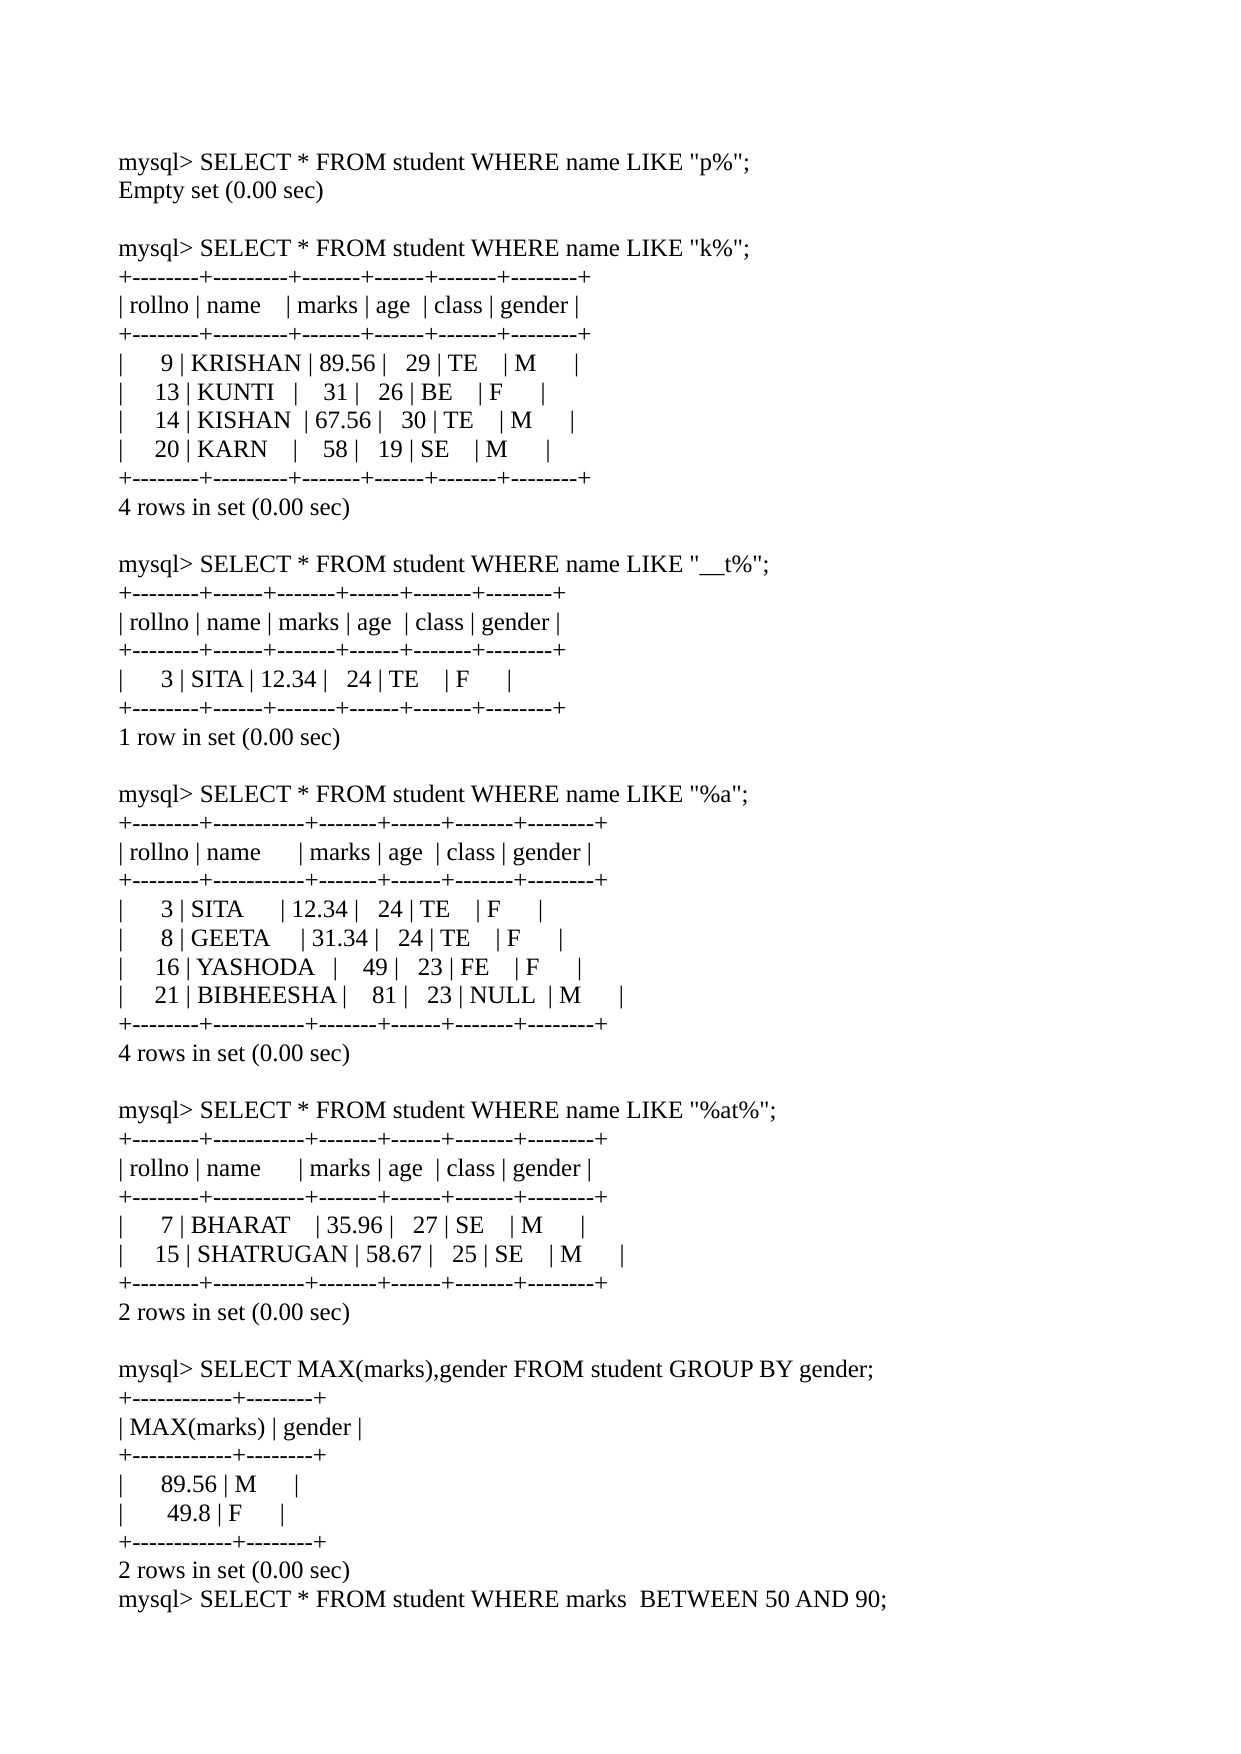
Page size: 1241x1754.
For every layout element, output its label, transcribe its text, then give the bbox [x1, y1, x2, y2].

text mysql> SELECT * FROM student WHERE name LIKE "%a"; [118, 779, 1122, 808]
text | 7 | BHARAT | 35.96 | 27 | SE | M | [118, 1211, 1122, 1239]
text +--------+------+-------+------+-------+--------+ [118, 578, 1122, 607]
text mysql> SELECT * FROM student WHERE marks BETWEEN 50 AND 90; [118, 1584, 1122, 1613]
text Empty set (0.00 sec) [118, 176, 1122, 204]
text +------------+--------+ [118, 1441, 1122, 1469]
text | rollno | name | marks | age | class | gender | [118, 1153, 1122, 1182]
text | MAX(marks) | gender | [118, 1412, 1122, 1441]
text +--------+-----------+-------+------+-------+--------+ [118, 808, 1122, 837]
text +--------+---------+-------+------+-------+--------+ [118, 319, 1122, 348]
text | 3 | SITA | 12.34 | 24 | TE | F | [118, 894, 1122, 923]
text | 13 | KUNTI | 31 | 26 | BE | F | [118, 377, 1122, 406]
text | rollno | name | marks | age | class | gender | [118, 607, 1122, 636]
text +------------+--------+ [118, 1383, 1122, 1412]
text +--------+------+-------+------+-------+--------+ [118, 693, 1122, 722]
text 1 row in set (0.00 sec) [118, 722, 1122, 751]
text | rollno | name | marks | age | class | gender | [118, 291, 1122, 319]
text | 20 | KARN | 58 | 19 | SE | M | [118, 434, 1122, 463]
text +--------+---------+-------+------+-------+--------+ [118, 463, 1122, 492]
text +------------+--------+ [118, 1527, 1122, 1556]
text | 14 | KISHAN | 67.56 | 30 | TE | M | [118, 406, 1122, 434]
text | 3 | SITA | 12.34 | 24 | TE | F | [118, 664, 1122, 693]
text mysql> SELECT * FROM student WHERE name LIKE "k%"; [118, 233, 1122, 262]
text | 15 | SHATRUGAN | 58.67 | 25 | SE | M | [118, 1239, 1122, 1268]
text mysql> SELECT * FROM student WHERE name LIKE "__t%"; [118, 549, 1122, 578]
text | 89.56 | M | [118, 1469, 1122, 1498]
text +--------+-----------+-------+------+-------+--------+ [118, 1182, 1122, 1211]
text +--------+---------+-------+------+-------+--------+ [118, 262, 1122, 291]
text 2 rows in set (0.00 sec) [118, 1297, 1122, 1326]
text +--------+------+-------+------+-------+--------+ [118, 636, 1122, 664]
text | 49.8 | F | [118, 1498, 1122, 1527]
text | 9 | KRISHAN | 89.56 | 29 | TE | M | [118, 348, 1122, 377]
text | 8 | GEETA | 31.34 | 24 | TE | F | [118, 923, 1122, 952]
text 4 rows in set (0.00 sec) [118, 492, 1122, 521]
text mysql> SELECT * FROM student WHERE name LIKE "%at%"; [118, 1096, 1122, 1124]
text +--------+-----------+-------+------+-------+--------+ [118, 1268, 1122, 1297]
text 2 rows in set (0.00 sec) [118, 1556, 1122, 1584]
text mysql> SELECT MAX(marks),gender FROM student GROUP BY gender; [118, 1354, 1122, 1383]
text | 16 | YASHODA | 49 | 23 | FE | F | [118, 952, 1122, 981]
text 4 rows in set (0.00 sec) [118, 1038, 1122, 1067]
text +--------+-----------+-------+------+-------+--------+ [118, 1009, 1122, 1038]
text mysql> SELECT * FROM student WHERE name LIKE "p%"; [118, 147, 1122, 176]
text | rollno | name | marks | age | class | gender | [118, 837, 1122, 866]
text | 21 | BIBHEESHA | 81 | 23 | NULL | M | [118, 981, 1122, 1009]
text +--------+-----------+-------+------+-------+--------+ [118, 1124, 1122, 1153]
text +--------+-----------+-------+------+-------+--------+ [118, 866, 1122, 894]
